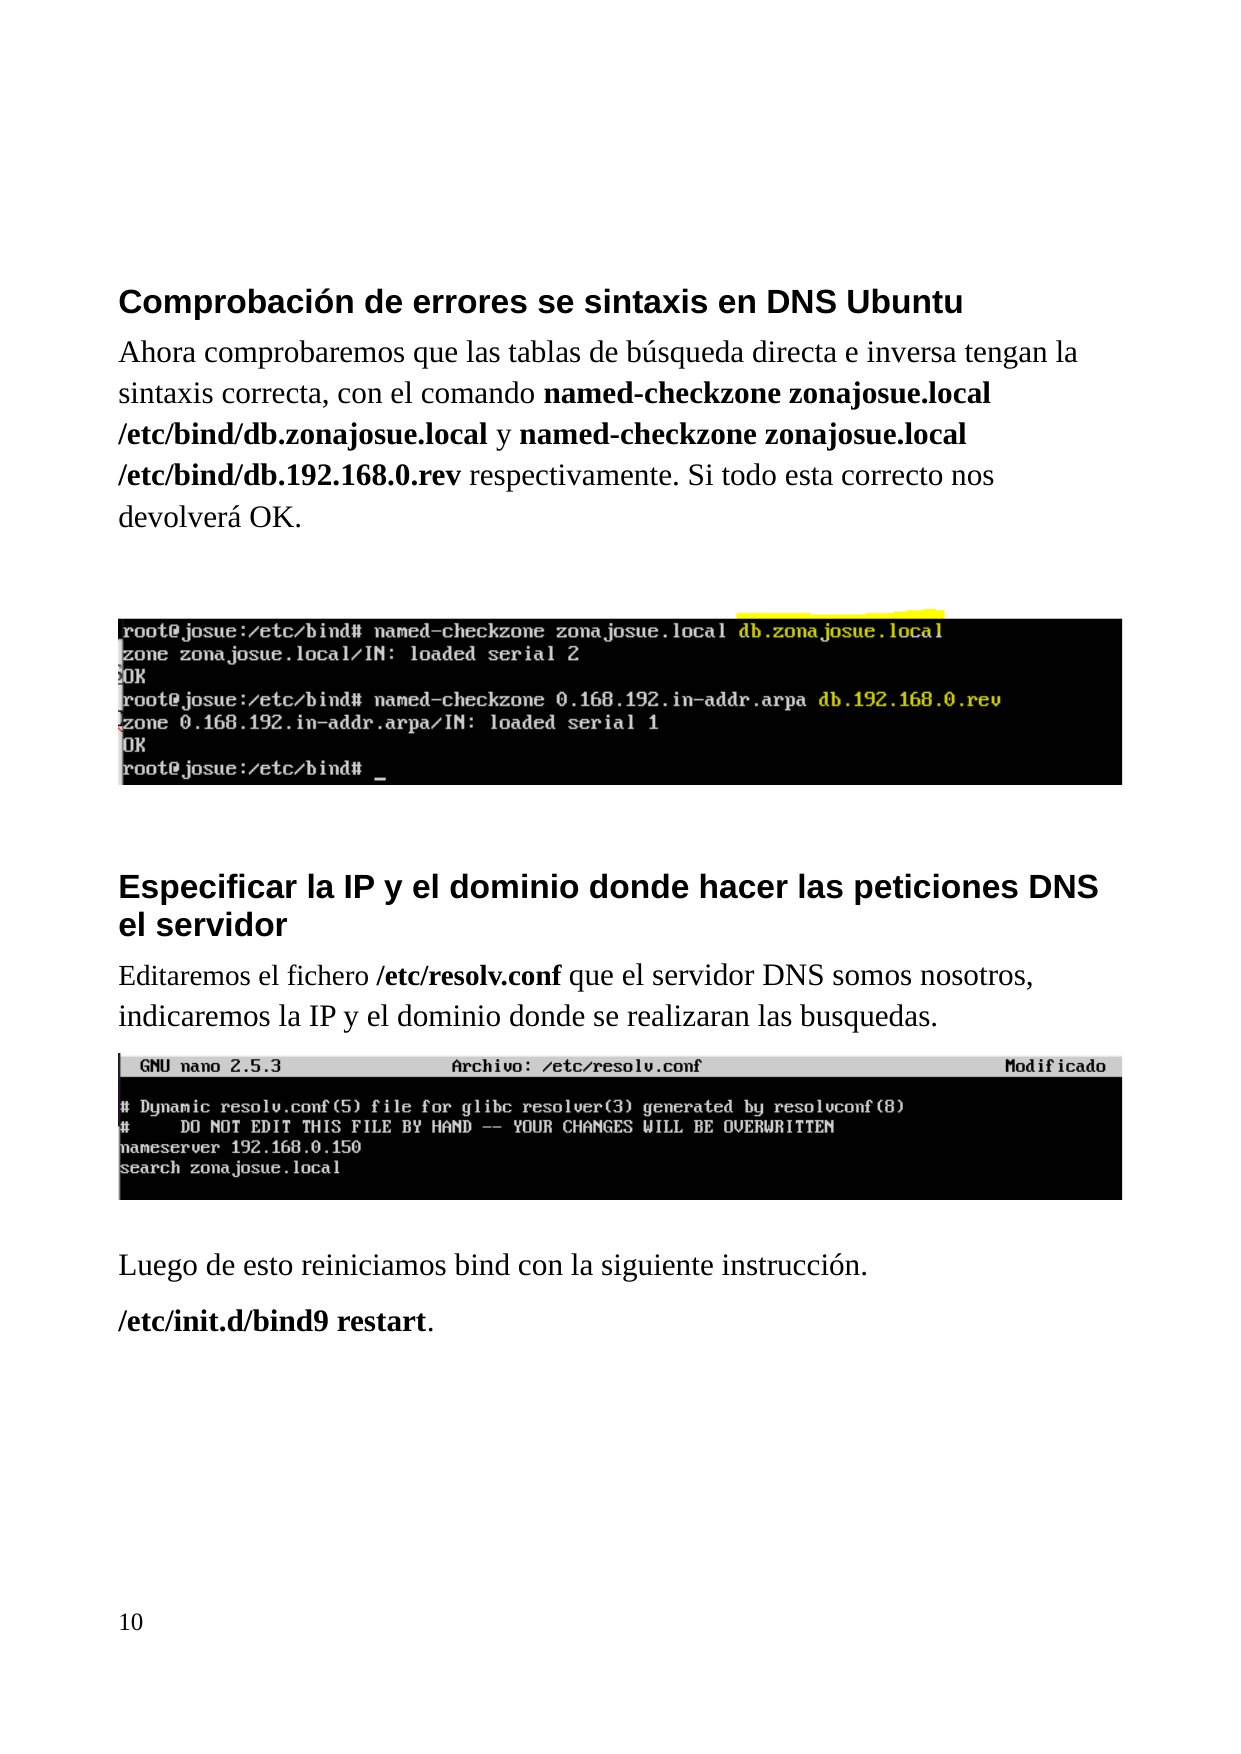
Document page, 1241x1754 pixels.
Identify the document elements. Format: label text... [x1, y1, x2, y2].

subtitle Comprobación de errores se sintaxis en DNS Ubuntu [118, 282, 1122, 320]
text /etc/init.d/bind9 restart. [118, 1302, 1122, 1338]
picture [118, 609, 1123, 785]
text Luego de esto reiniciamos bind con la siguiente instrucción. [118, 1246, 1122, 1282]
picture [118, 1053, 1123, 1200]
subtitle Especificar la IP y el dominio donde hacer las peticiones DNS el servidor [118, 867, 1122, 944]
text Ahora comprobaremos que las tablas de búsqueda directa e inversa tengan la sintaxis correcta, con el comando named-checkzone zonajosue.local /etc/bind/db.zonajosue.local y named-checkzone zonajosue.local /etc/bind/db.192.168.0.rev respectivamente. Si todo esta correcto nos devolverá OK. [118, 333, 1122, 534]
text Editaremos el fichero /etc/resolv.conf que el servidor DNS somos nosotros, indicaremos la IP y el dominio donde se realizaran las busquedas. [118, 956, 1122, 1034]
